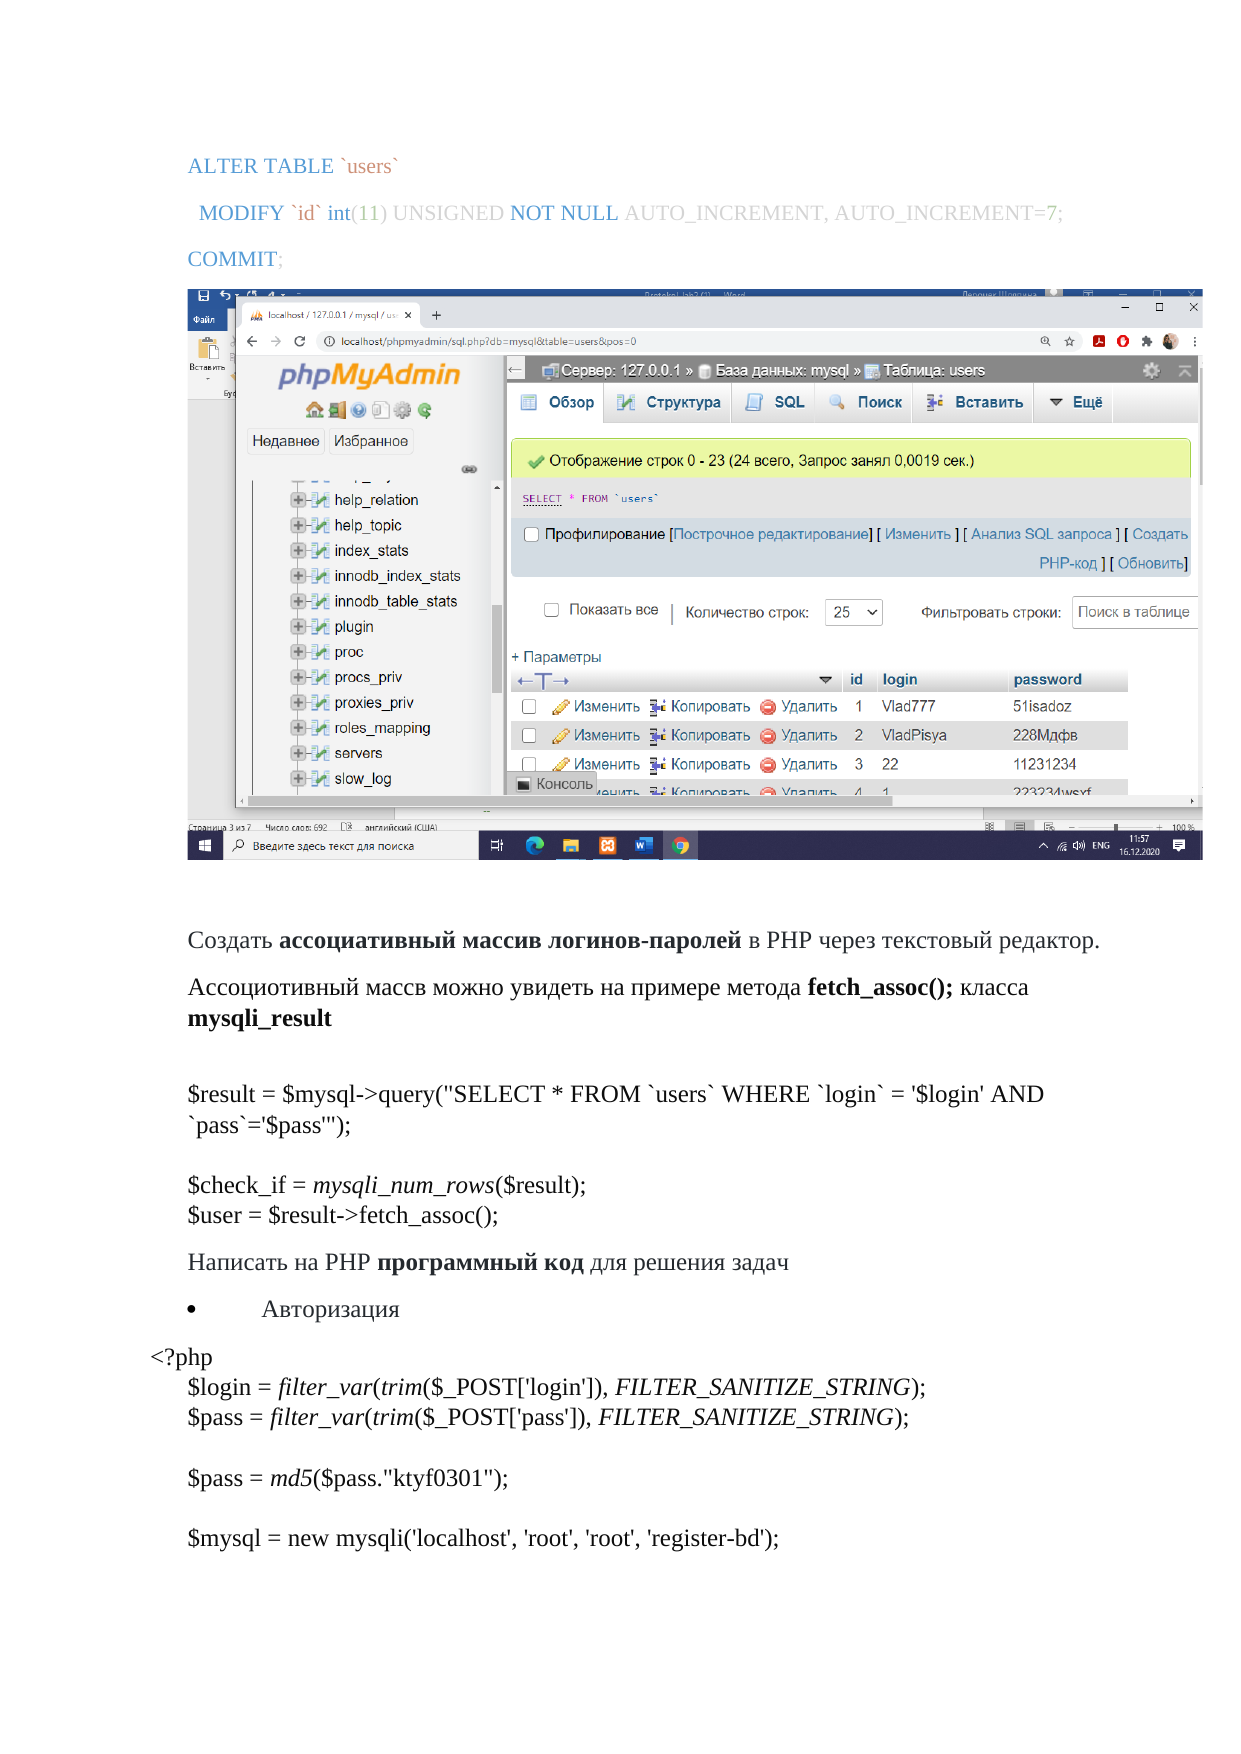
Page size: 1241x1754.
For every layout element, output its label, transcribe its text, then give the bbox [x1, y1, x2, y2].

text ALTER TABLE `users` [187, 150, 1128, 180]
text $result = $mysql->query("SELECT * FROM `users` WHERE `login` = '$login' AND `pass`='$pass'"); $check_if = mysqli_num_rows($result); $user = $result->fetch_assoc(); [187, 1050, 1128, 1229]
text MODIFY `id` int(11) UNSIGNED NOT NULL AUTO_INCREMENT, AUTO_INCREMENT=7; [187, 196, 1128, 226]
text Создать ассоциативный массив логинов-паролей в PHP через текстовый редактор. [187, 925, 1128, 954]
text COMMIT; [187, 243, 1128, 272]
text <?php $login = filter_var(trim($_POST['login']), FILTER_SANITIZE_STRING); $pass = filter_var(trim($_POST['pass']), FILTER_SANITIZE_STRING); $pass = md5($pass."ktyf0301"); $mysql = new mysqli('localhost', 'root', 'root', 'register-bd'); [150, 1342, 1128, 1581]
list Авторизация [187, 1294, 1128, 1323]
text Ассоциотивный массв можно увидеть на примере метода fetch_assoc(); класса mysqli_result [187, 972, 1128, 1031]
text Написать на PHP программный код для решения задач [187, 1247, 1128, 1276]
